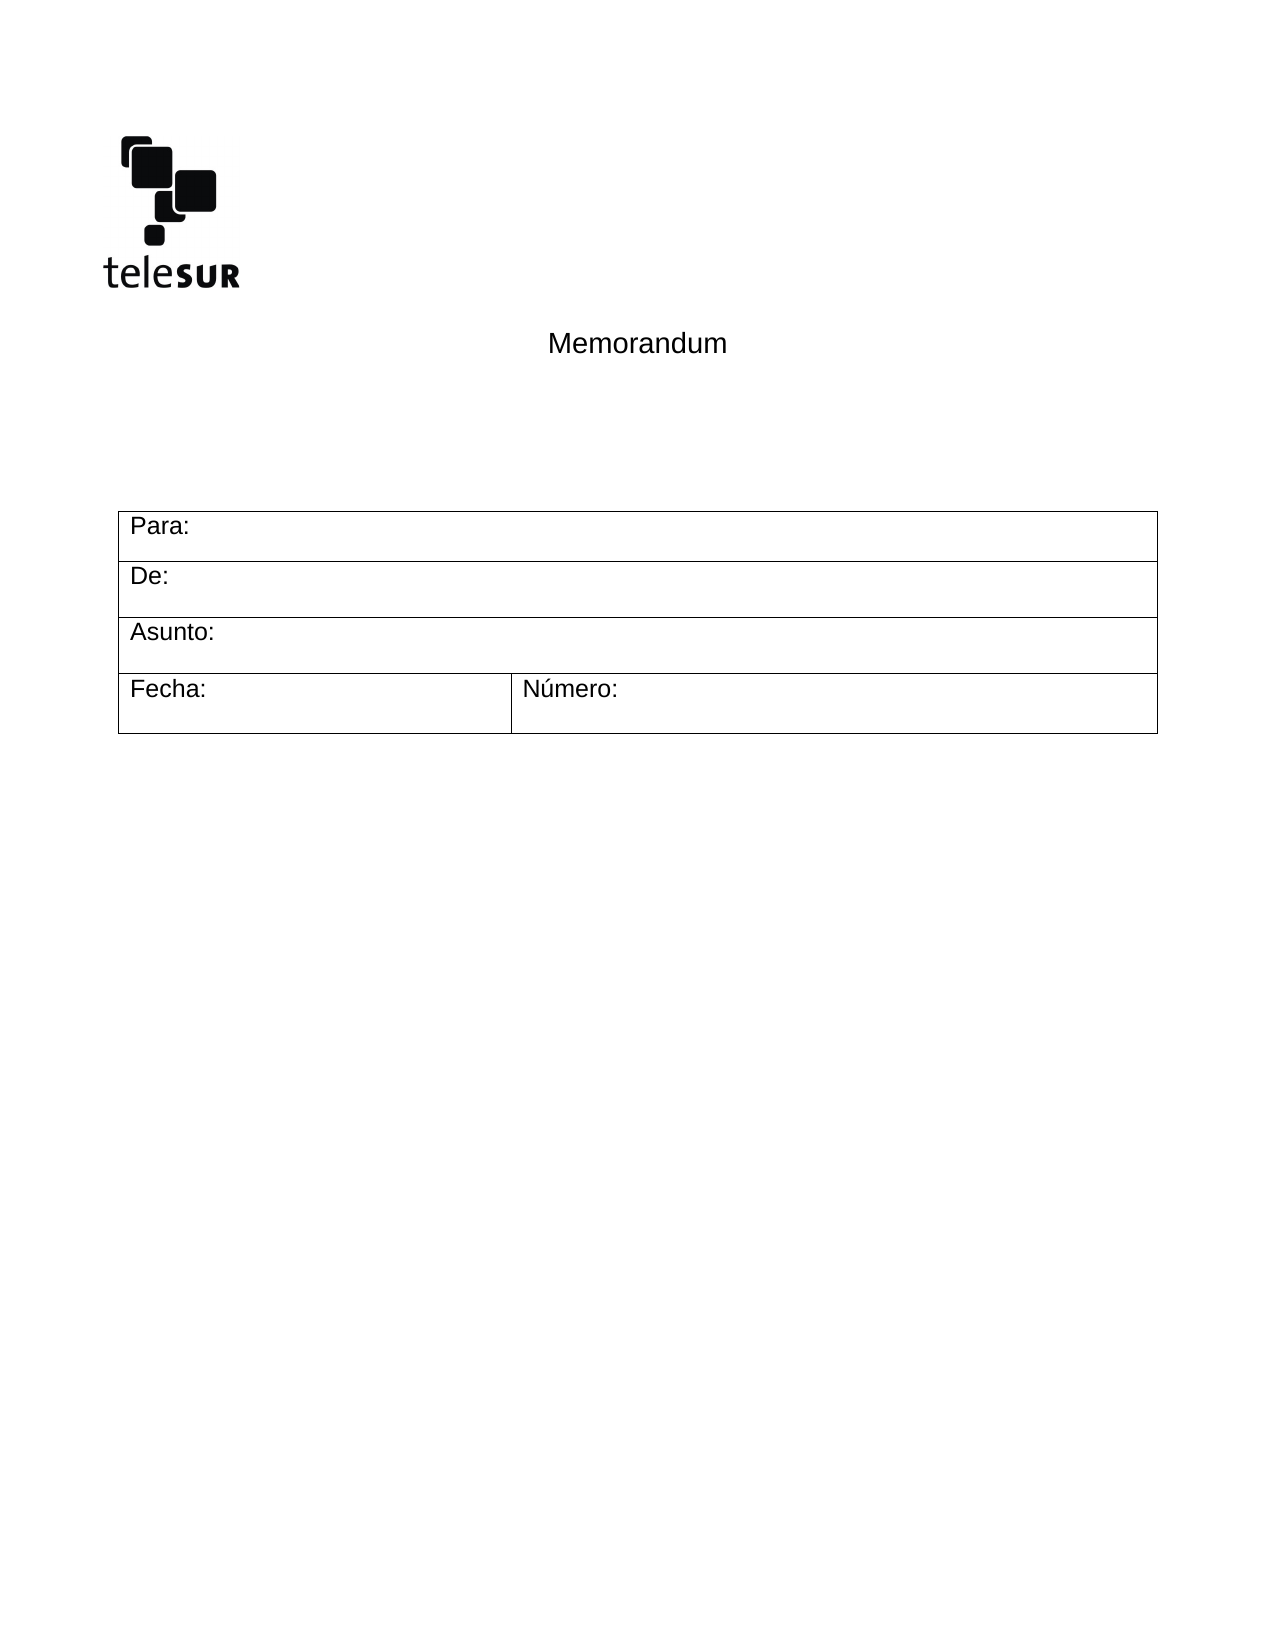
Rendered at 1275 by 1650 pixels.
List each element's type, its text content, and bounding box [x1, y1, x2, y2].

table_header Para: [119, 512, 1157, 561]
picture [103, 136, 240, 288]
text Memorandum [118, 327, 1157, 359]
table_cell Fecha: [119, 674, 511, 733]
table_cell Número: [512, 674, 1157, 733]
table_cell De: [119, 562, 1157, 617]
table_cell Asunto: [119, 618, 1157, 673]
